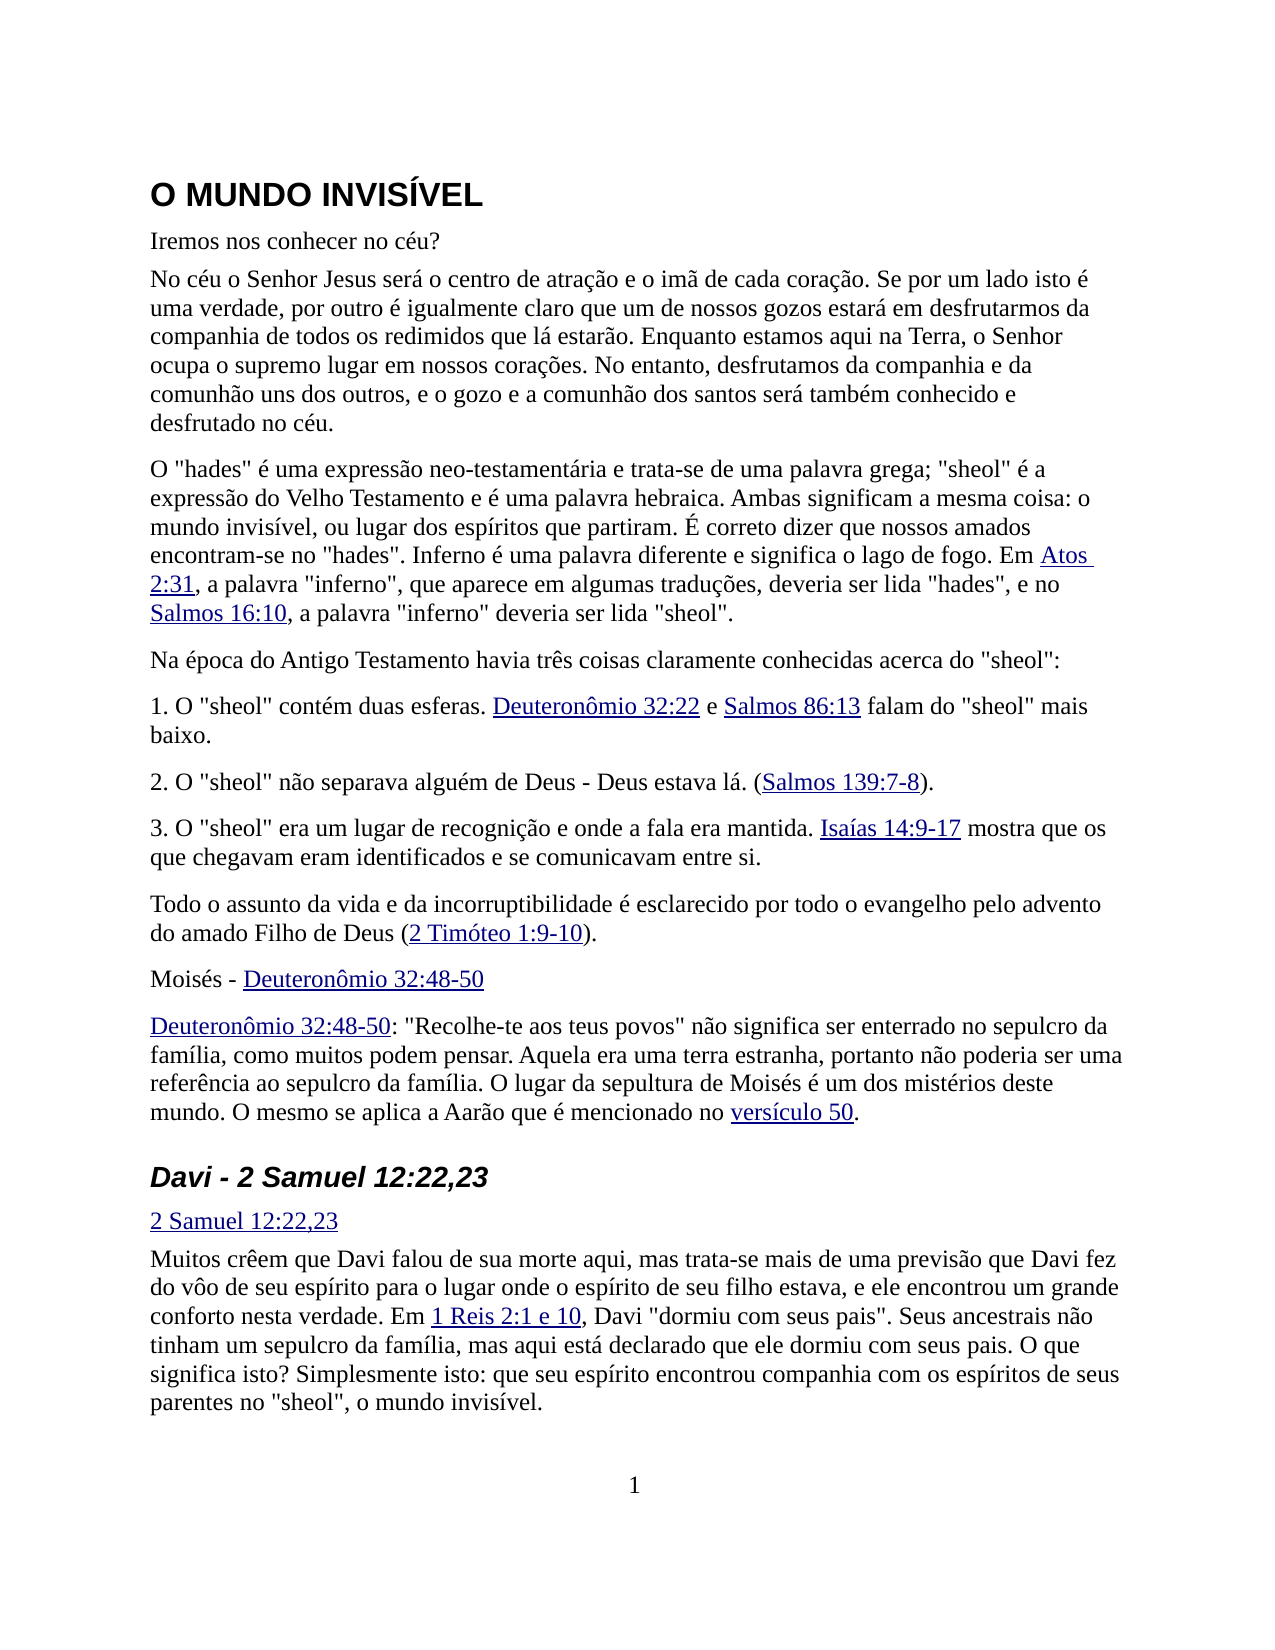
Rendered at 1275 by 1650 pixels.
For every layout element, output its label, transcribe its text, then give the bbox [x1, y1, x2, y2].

text Moisés - Deuteronômio 32:48-50 [150, 964, 1125, 993]
text ​3. O "sheol" era um lugar de recognição e onde a fala era mantida. Isaías 14:9-17 mostra que os que chegavam eram identificados e se comunicavam entre si. [150, 813, 1125, 871]
text Iremos nos conhecer no céu? [150, 226, 1125, 255]
subtitle Davi - 2 Samuel 12:22,23 [150, 1160, 1125, 1193]
text Deuteronômio 32:48-50: "Recolhe-te aos teus povos" não significa ser enterrado no sepulcro da família, como muitos podem pensar. Aquela era uma terra estranha, portanto não poderia ser uma referência ao sepulcro da família. O lugar da sepultura de Moisés é um dos mistérios deste mundo. O mesmo se aplica a Aarão que é mencionado no versículo 50. [150, 1011, 1125, 1126]
text Muitos crêem que Davi falou de sua morte aqui, mas trata-se mais de uma previsão que Davi fez do vôo de seu espírito para o lugar onde o espírito de seu filho estava, e ele encontrou um grande conforto nesta verdade. Em 1 Reis 2:1 e 10, Davi "dormiu com seus pais". Seus ancestrais não tinham um sepulcro da família, mas aqui está declarado que ele dormiu com seus pais. O que significa isto? Simplesmente isto: que seu espírito encontrou companhia com os espíritos de seus parentes no "sheol", o mundo invisível. [150, 1244, 1125, 1416]
subtitle O MUNDO INVISÍVEL [150, 175, 1125, 214]
text 2 Samuel 12:22,23 [150, 1206, 1125, 1235]
text Na época do Antigo Testamento havia três coisas claramente conhecidas acerca do "sheol": [150, 645, 1125, 673]
text No céu o Senhor Jesus será o centro de atração e o imã de cada coração. Se por um lado isto é uma verdade, por outro é igualmente claro que um de nossos gozos estará em desfrutarmos da companhia de todos os redimidos que lá estarão. Enquanto estamos aqui na Terra, o Senhor ocupa o supremo lugar em nossos corações. No entanto, desfrutamos da companhia e da comunhão uns dos outros, e o gozo e a comunhão dos santos será também conhecido e desfrutado no céu. [150, 264, 1125, 436]
text Todo o assunto da vida e da incorruptibilidade é esclarecido por todo o evangelho pelo advento do amado Filho de Deus (2 Timóteo 1:9-10). [150, 889, 1125, 946]
text O "hades" é uma expressão neo-testamentária e trata-se de uma palavra grega; "sheol" é a expressão do Velho Testamento e é uma palavra hebraica. Ambas significam a mesma coisa: o mundo invisível, ou lugar dos espíritos que partiram. É correto dizer que nossos amados encontram-se no "hades". Inferno é uma palavra diferente e significa o lago de fogo. Em Atos 2:31, a palavra "inferno", que aparece em algumas traduções, deveria ser lida "hades", e no Salmos 16:10, a palavra "inferno" deveria ser lida "sheol". [150, 454, 1125, 627]
text ​2. O "sheol" não separava alguém de Deus - Deus estava lá. (Salmos 139:7-8). [150, 767, 1125, 796]
text ​1. O "sheol" contém duas esferas. Deuteronômio 32:22 e Salmos 86:13 falam do "sheol" mais baixo. [150, 691, 1125, 749]
